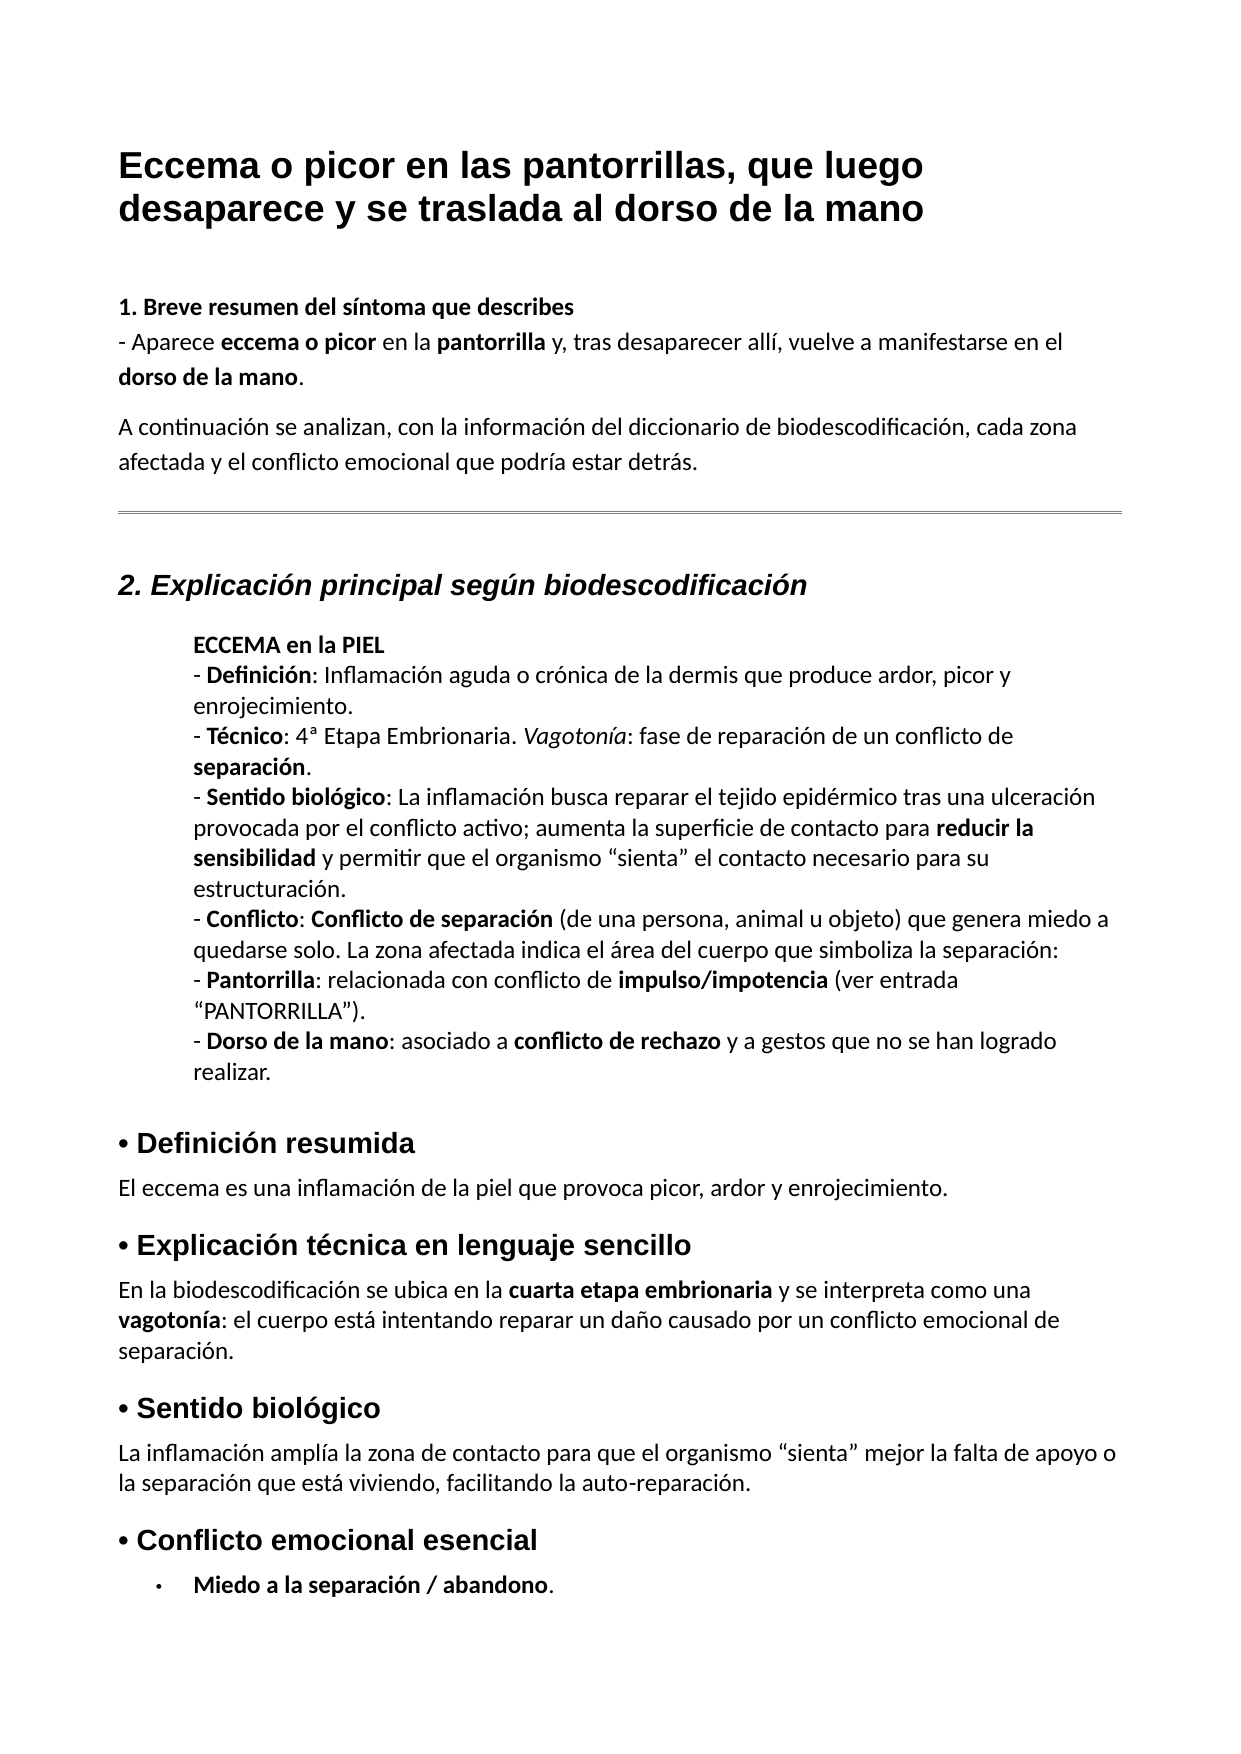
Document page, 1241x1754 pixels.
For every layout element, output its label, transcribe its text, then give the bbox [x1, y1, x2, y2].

list Miedo a la separación / abandono. [156, 1569, 1122, 1634]
text El eccema es una inflamación de la piel que provoca picor, ardor y enrojecimiento. [118, 1173, 1122, 1203]
subtitle 2. Explicación principal según biodescodificación [118, 568, 1122, 601]
subtitle Eccema o picor en las pantorrillas, que luego desaparece y se traslada al dorso de la mano [118, 143, 1122, 229]
text En la biodescodificación se ubica en la cuarta etapa embrionaria y se interpreta como una vagotonía: el cuerpo está intentando reparar un daño causado por un conflicto emocional de separación. [118, 1274, 1122, 1366]
text ECCEMA en la PIEL - Definición: Inflamación aguda o crónica de la dermis que produce ardor, picor y enrojecimiento. - Técnico: 4ª Etapa Embrionaria. Vagotonía: fase de reparación de un conflicto de separación. - Sentido biológico: La inflamación busca reparar el tejido epidérmico tras una ulceración provocada por el conflicto activo; aumenta la superficie de contacto para reducir la sensibilidad y permitir que el organismo “sienta” el contacto necesario para su estructuración. - Conflicto: Conflicto de separación (de una persona, animal u objeto) que genera miedo a quedarse solo. La zona afectada indica el área del cuerpo que simboliza la separación: - Pantorrilla: relacionada con conflicto de impulso/impotencia (ver entrada “PANTORRILLA”). - Dorso de la mano: asociado a conflicto de rechazo y a gestos que no se han logrado realizar. [193, 629, 1122, 1087]
subtitle • Conflicto emocional esencial [118, 1523, 1122, 1556]
subtitle • Explicación técnica en lenguaje sencillo [118, 1228, 1122, 1262]
subtitle • Sentido biológico [118, 1391, 1122, 1424]
text La inflamación amplía la zona de contacto para que el organismo “sienta” mejor la falta de apoyo o la separación que está viviendo, facilitando la auto‑reparación. [118, 1437, 1122, 1498]
subtitle • Definición resumida [118, 1127, 1122, 1160]
text 1. Breve resumen del síntoma que describes - Aparece eccema o picor en la pantorrilla y, tras desaparecer allí, vuelve a manifestarse en el dorso de la mano. [118, 291, 1122, 392]
text A continuación se analizan, con la información del diccionario de biodescodificación, cada zona afectada y el conflicto emocional que podría estar detrás. [118, 411, 1122, 477]
